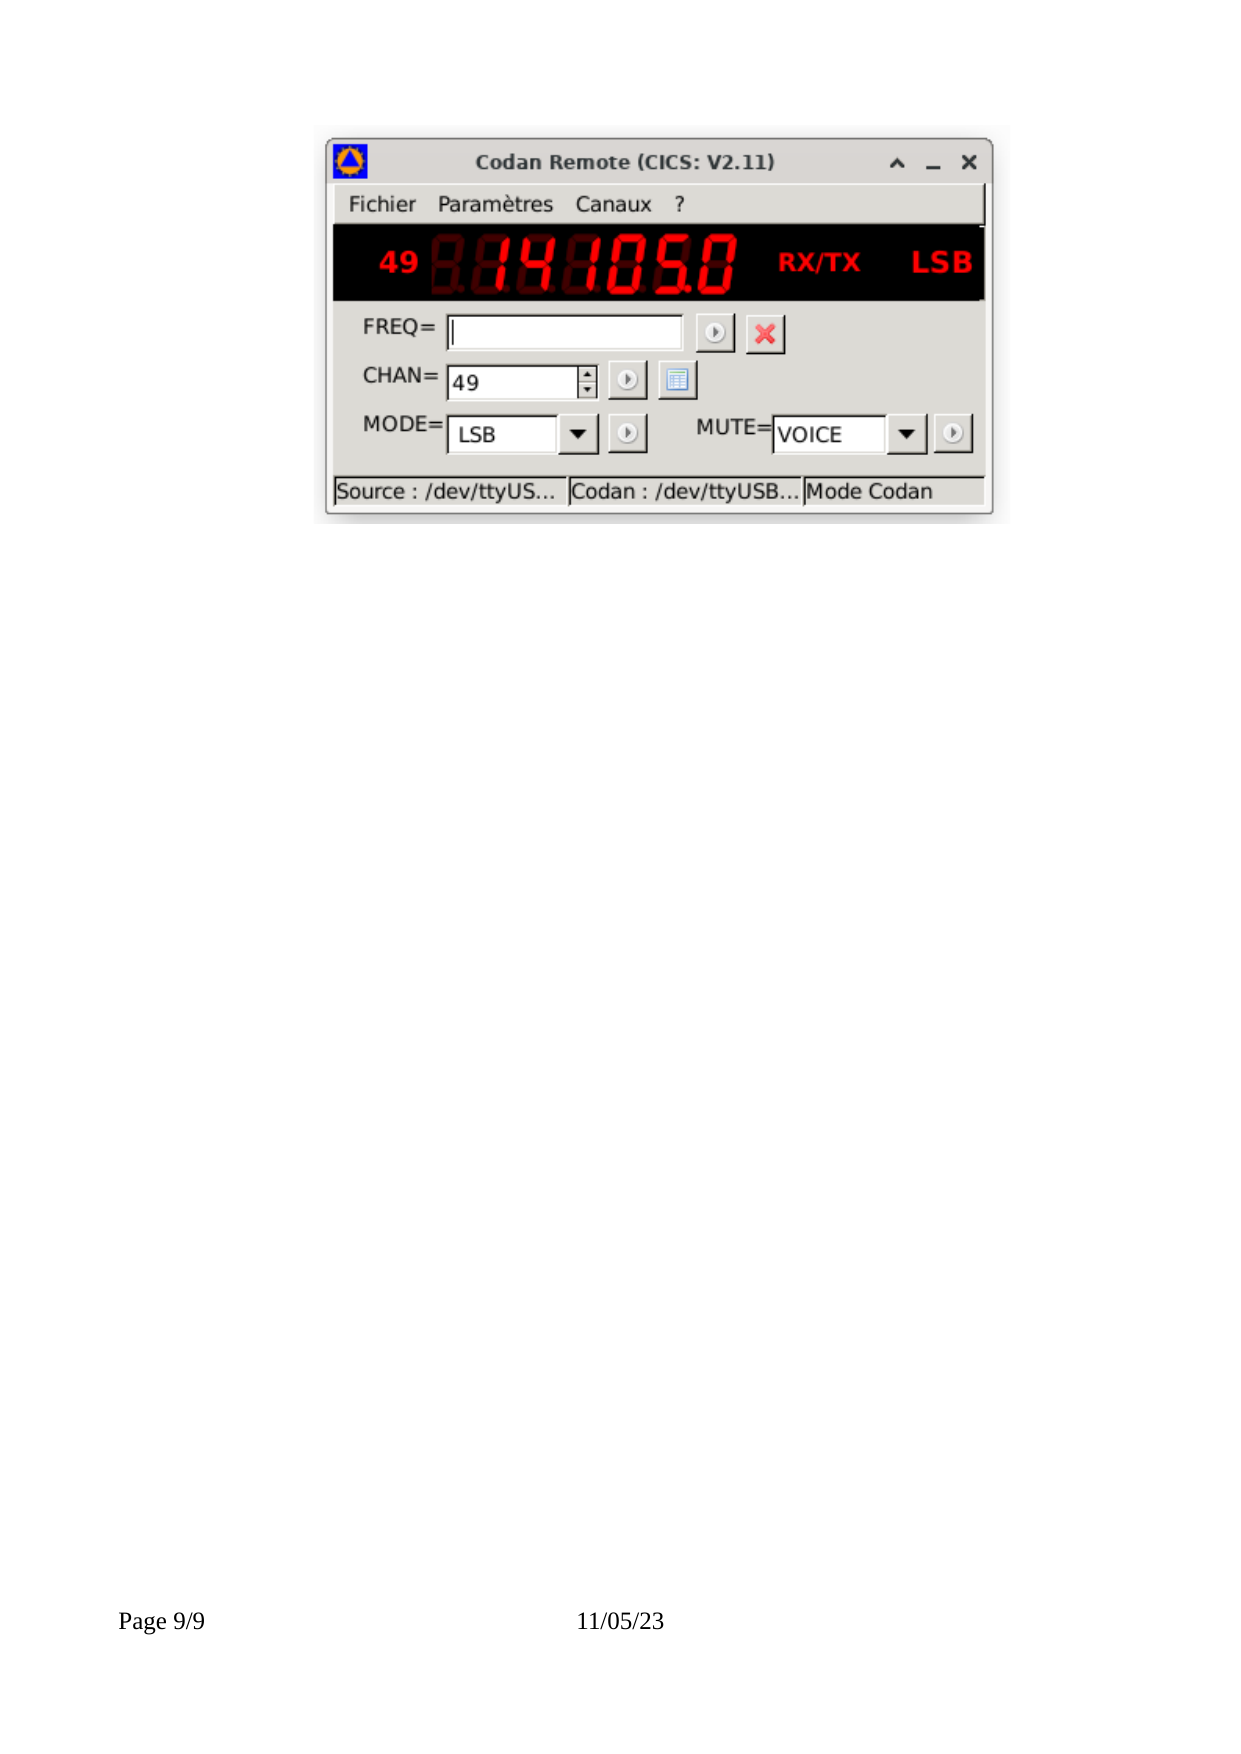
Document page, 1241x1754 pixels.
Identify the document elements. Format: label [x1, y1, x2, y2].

picture [313, 125, 1011, 524]
